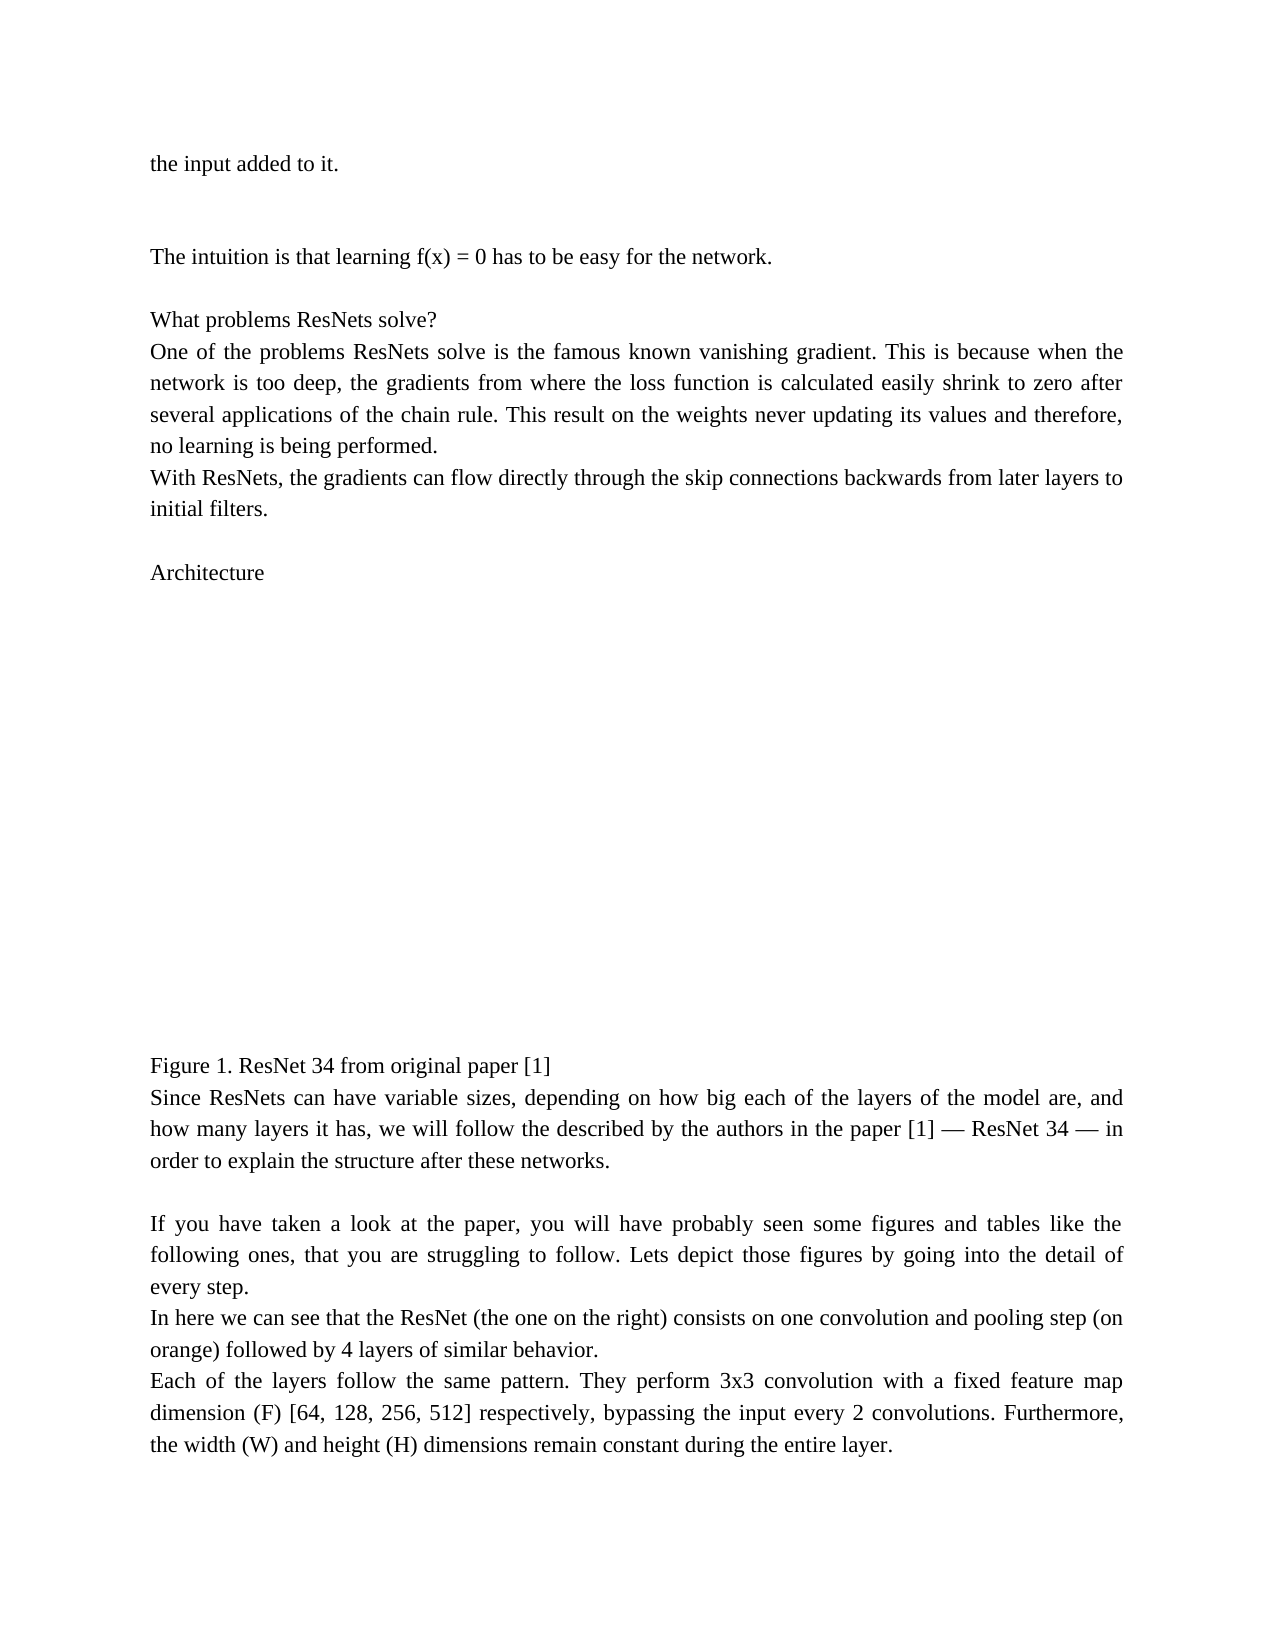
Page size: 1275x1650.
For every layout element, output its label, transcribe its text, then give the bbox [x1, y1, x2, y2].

text Since ResNets can have variable sizes, depending on how big each of the layers of the model are, and how many layers it has, we will follow the described by the authors in the paper [1] — ResNet 34 — in order to explain the structure after these networks. [150, 1083, 1125, 1173]
text What problems ResNets solve? [150, 306, 1125, 332]
text Each of the layers follow the same pattern. They perform 3x3 convolution with a fixed feature map dimension (F) [64, 128, 256, 512] respectively, bypassing the input every 2 convolutions. Furthermore, the width (W) and height (H) dimensions remain constant during the entire layer. [150, 1368, 1125, 1457]
text If you have taken a look at the paper, you will have probably seen some figures and tables like the following ones, that you are struggling to follow. Lets depict those figures by going into the detail of every step. [150, 1210, 1125, 1299]
text In here we can see that the ResNet (the one on the right) consists on one convolution and pooling step (on orange) followed by 4 layers of similar behavior. [150, 1304, 1125, 1362]
text One of the problems ResNets solve is the famous known vanishing gradient. This is because when the network is too deep, the gradients from where the loss function is calculated easily shrink to zero after several applications of the chain rule. This result on the weights never updating its values and therefore, no learning is being performed. [150, 338, 1125, 459]
text With ResNets, the gradients can flow directly through the skip connections backwards from later layers to initial filters. [150, 464, 1125, 522]
text Architecture [150, 559, 1125, 585]
text The intuition is that learning f(x) = 0 has to be easy for the network. [150, 243, 1125, 269]
text Figure 1. ResNet 34 from original paper [1] [150, 1052, 1125, 1078]
text the input added to it. [150, 150, 1125, 176]
